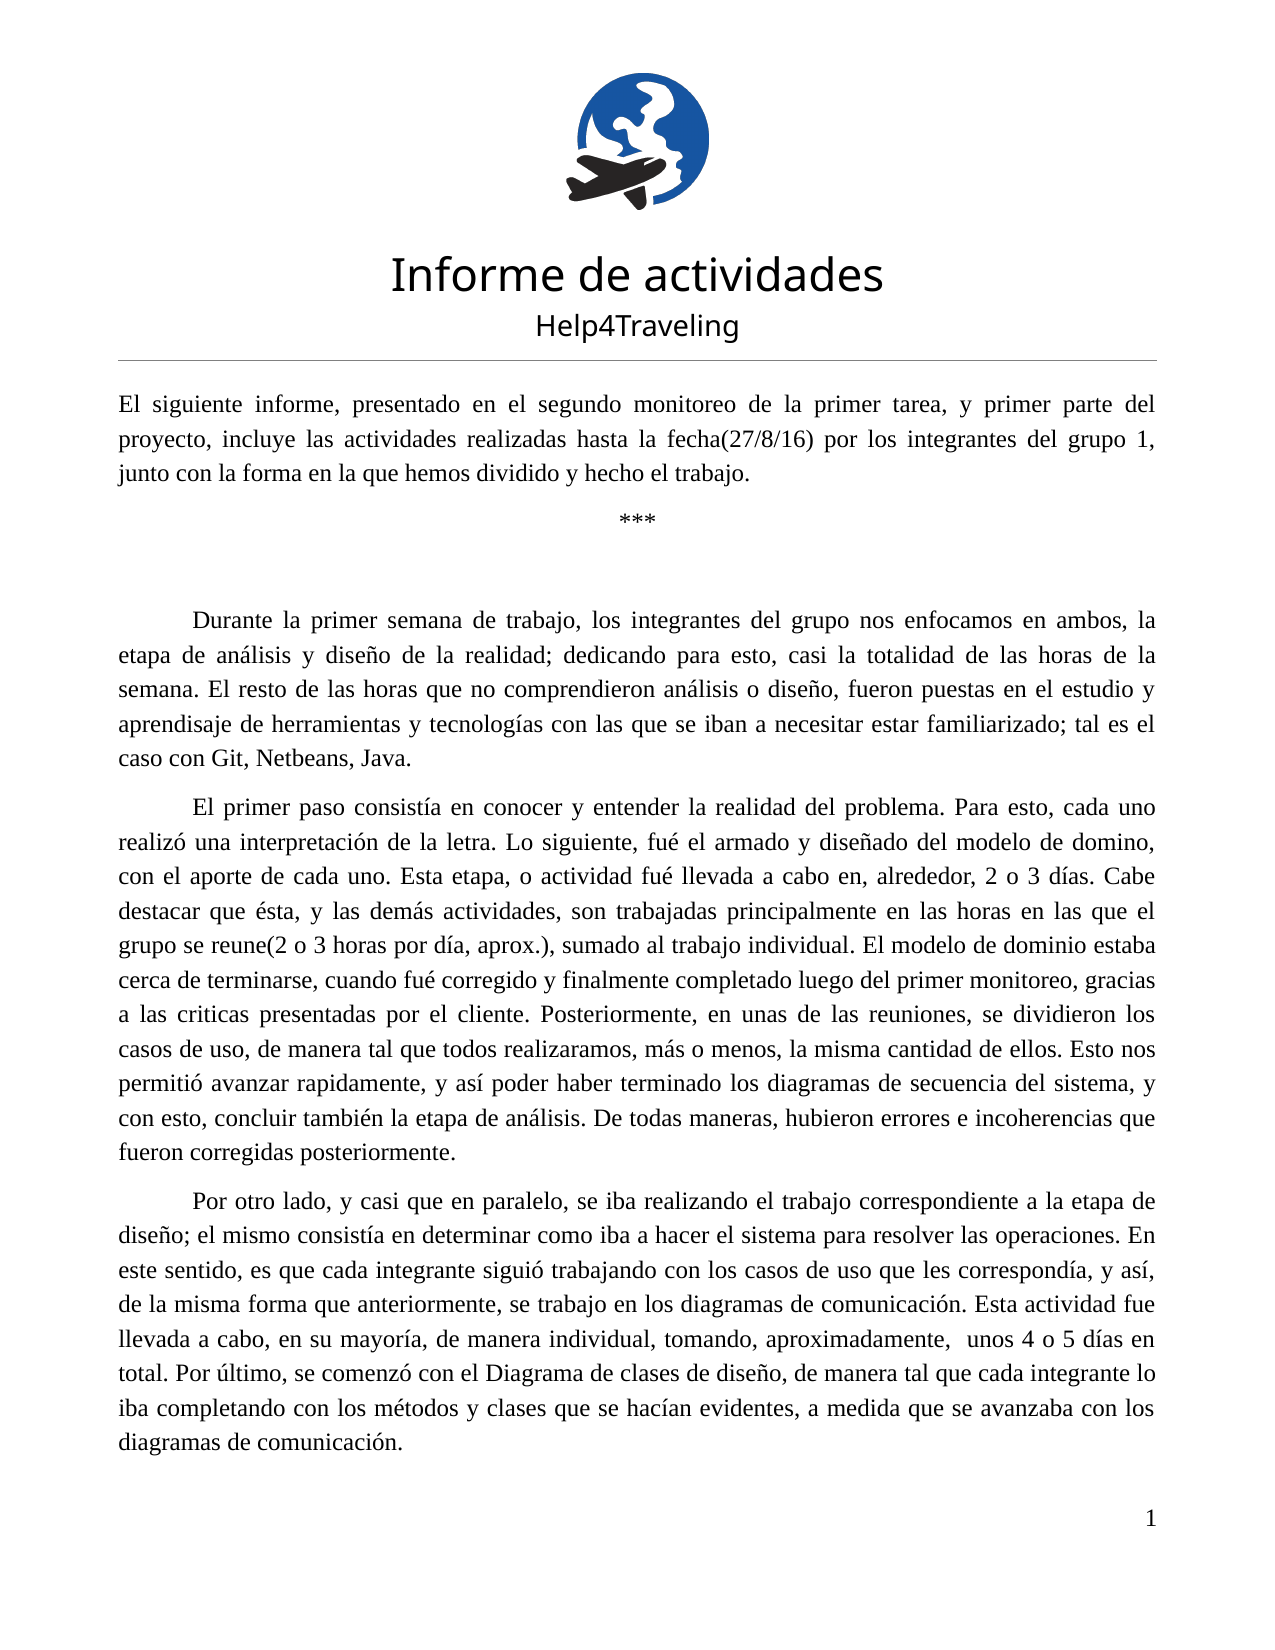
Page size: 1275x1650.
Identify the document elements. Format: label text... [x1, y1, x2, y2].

text Informe de actividades [118, 243, 1157, 305]
text El siguiente informe, presentado en el segundo monitoreo de la primer tarea, y primer parte del proyecto, incluye las actividades realizadas hasta la fecha(27/8/16) por los integrantes del grupo 1, junto con la forma en la que hemos dividido y hecho el trabajo. [118, 389, 1157, 487]
text Durante la primer semana de trabajo, los integrantes del grupo nos enfocamos en ambos, la etapa de análisis y diseño de la realidad; dedicando para esto, casi la totalidad de las horas de la semana. El resto de las horas que no comprendieron análisis o diseño, fueron puestas en el estudio y aprendisaje de herramientas y tecnologías con las que se iban a necesitar estar familiarizado; tal es el caso con Git, Netbeans, Java. [118, 605, 1157, 772]
text *** [118, 507, 1157, 536]
picture [566, 73, 709, 210]
text Help4Traveling [118, 305, 1157, 345]
text Por otro lado, y casi que en paralelo, se iba realizando el trabajo correspondiente a la etapa de diseño; el mismo consistía en determinar como iba a hacer el sistema para resolver las operaciones. En este sentido, es que cada integrante siguió trabajando con los casos de uso que les correspondía, y así, de la misma forma que anteriormente, se trabajo en los diagramas de comunicación. Esta actividad fue llevada a cabo, en su mayoría, de manera individual, tomando, aproximadamente, unos 4 o 5 días en total. Por último, se comenzó con el Diagrama de clases de diseño, de manera tal que cada integrante lo iba completando con los métodos y clases que se hacían evidentes, a medida que se avanzaba con los diagramas de comunicación. [118, 1186, 1157, 1456]
text El primer paso consistía en conocer y entender la realidad del problema. Para esto, cada uno realizó una interpretación de la letra. Lo siguiente, fué el armado y diseñado del modelo de domino, con el aporte de cada uno. Esta etapa, o actividad fué llevada a cabo en, alrededor, 2 o 3 días. Cabe destacar que ésta, y las demás actividades, son trabajadas principalmente en las horas en las que el grupo se reune(2 o 3 horas por día, aprox.), sumado al trabajo individual. El modelo de dominio estaba cerca de terminarse, cuando fué corregido y finalmente completado luego del primer monitoreo, gracias a las criticas presentadas por el cliente. Posteriormente, en unas de las reuniones, se dividieron los casos de uso, de manera tal que todos realizaramos, más o menos, la misma cantidad de ellos. Esto nos permitió avanzar rapidamente, y así poder haber terminado los diagramas de secuencia del sistema, y con esto, concluir también la etapa de análisis. De todas maneras, hubieron errores e incoherencias que fueron corregidas posteriormente. [118, 792, 1157, 1166]
